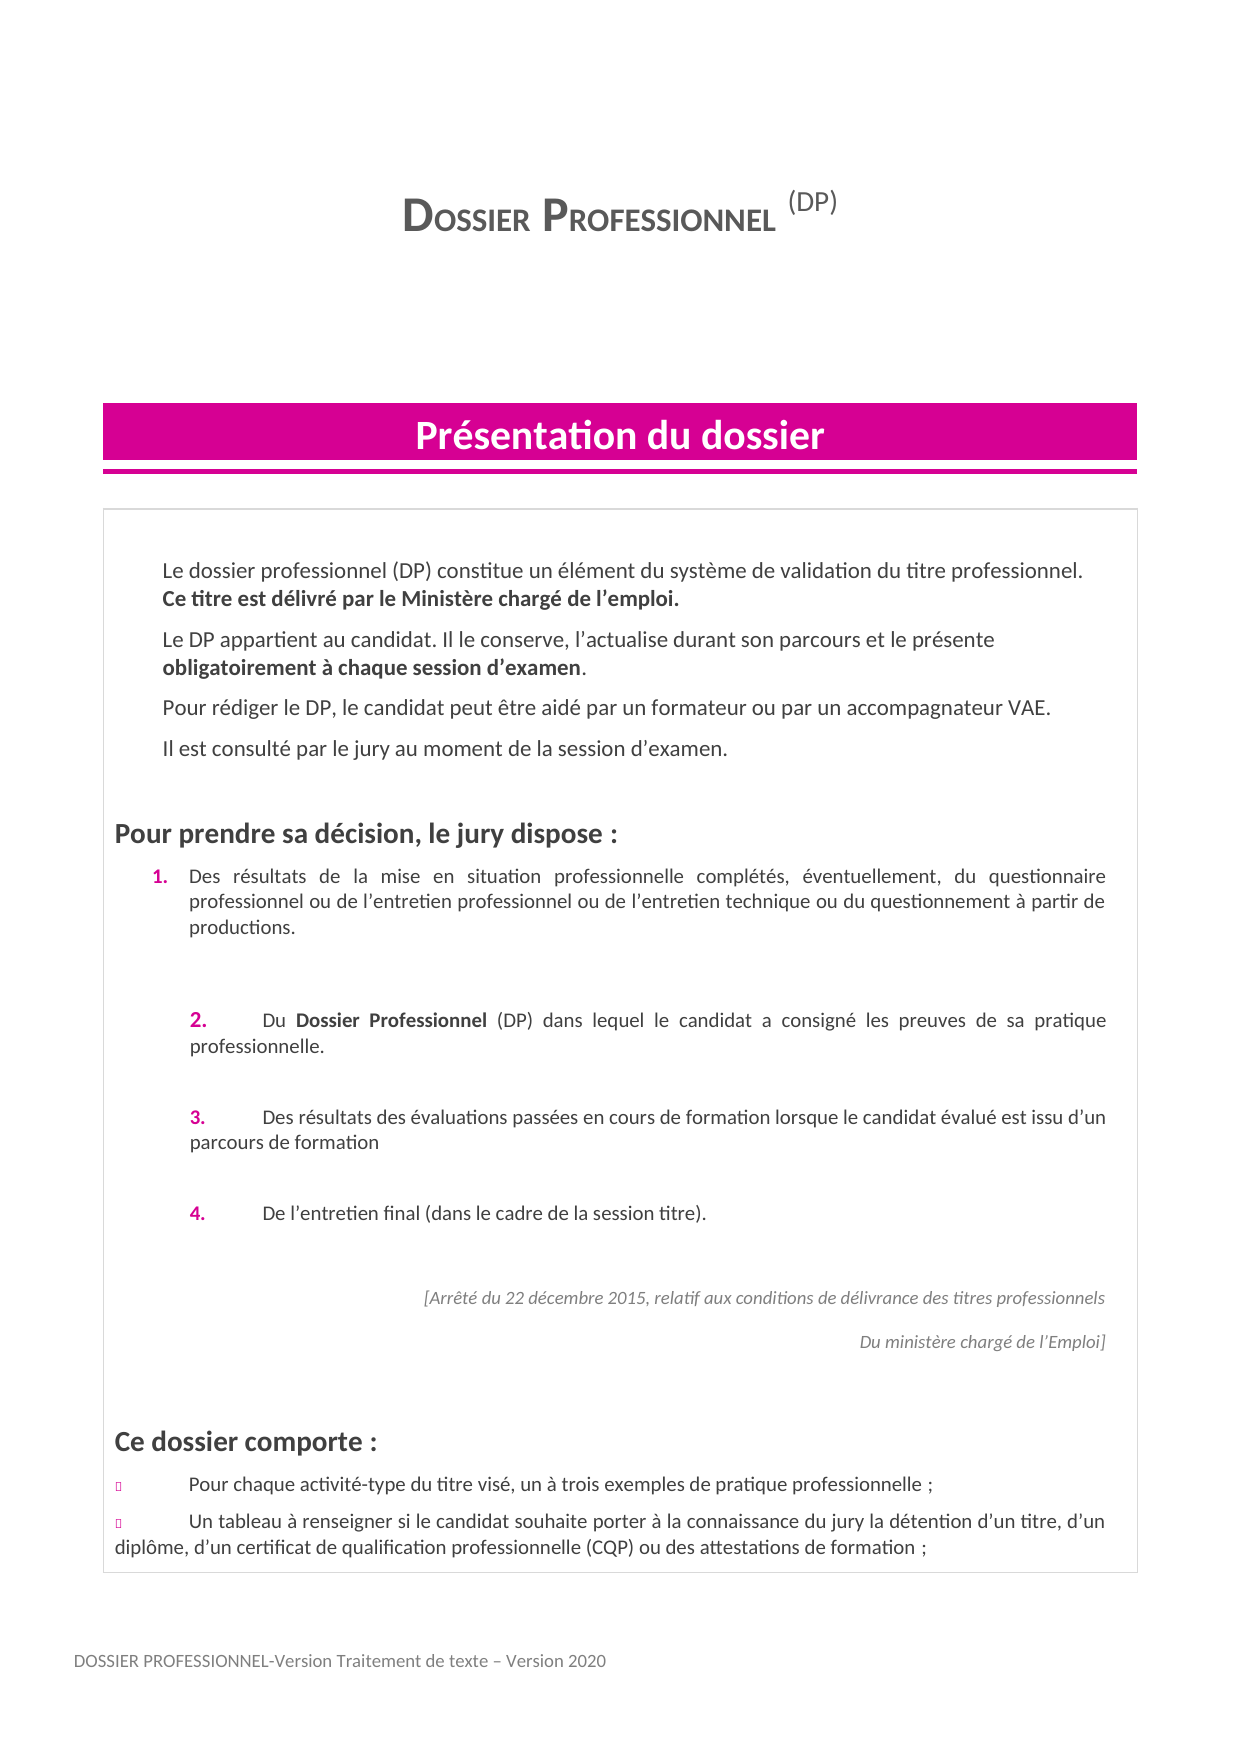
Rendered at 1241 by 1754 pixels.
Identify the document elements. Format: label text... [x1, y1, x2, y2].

table_cell [103, 460, 1137, 468]
table_cell [103, 474, 1137, 508]
table_header Présentation du dossier [103, 403, 1137, 460]
table_cell Le dossier professionnel (DP) constitue un élément du système de validation du titre professionnel. Ce titre est délivré par le Ministère chargé de l’emploi. Le DP appartient au candidat. Il le conserve, l’actualise durant son parcours et le présente obligatoirement à chaque session d’examen. Pour rédiger le DP, le candidat peut être aidé par un formateur ou par un accompagnateur VAE. Il est consulté par le jury au moment de la session d’examen. Pour prendre sa décision, le jury dispose : Des résultats de la mise en situation professionnelle complétés, éventuellement, du questionnaire professionnel ou de l’entretien professionnel ou de l’entretien technique ou du questionnement à partir de productions. Du Dossier Professionnel (DP) dans lequel le candidat a consigné les preuves de sa pratique professionnelle. Des résultats des évaluations passées en cours de formation lorsque le candidat évalué est issu d’un parcours de formation De l’entretien final (dans le cadre de la session titre). [Arrêté du 22 décembre 2015, relatif aux conditions de délivrance des titres professionnels Du ministère chargé de l’Emploi] Ce dossier comporte : Pour chaque activité-type du titre visé, un à trois exemples de pratique professionnelle ; Un tableau à renseigner si le candidat souhaite porter à la connaissance du jury la détention d’un titre, d’un diplôme, d’un certificat de qualification professionnelle (CQP) ou des attestations de formation ; Une déclaration sur l’honneur à compléter et à signer ; Des documents illustrant la pratique professionnelle du candidat (facultatif) des annexes, si nécessaire. [104, 510, 1137, 1572]
